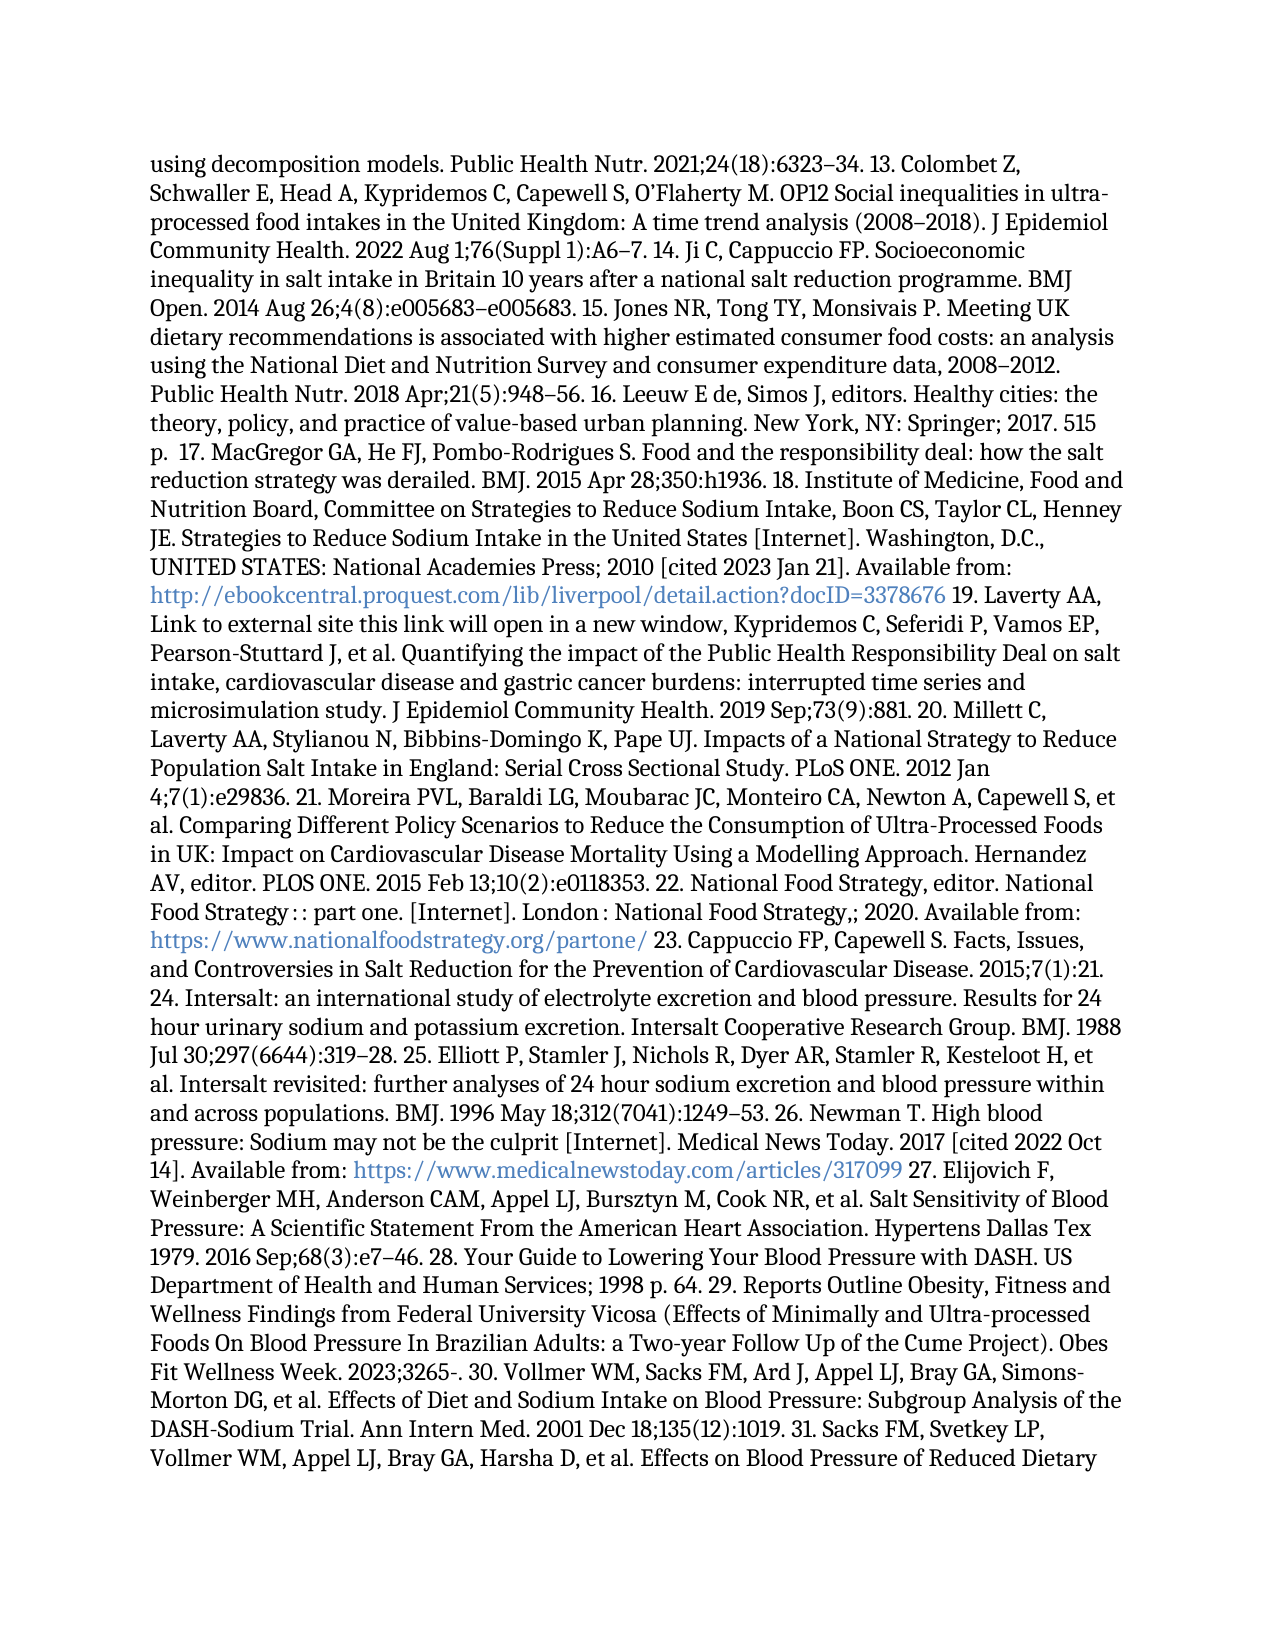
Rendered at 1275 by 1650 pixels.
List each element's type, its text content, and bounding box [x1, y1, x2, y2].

text using decomposition models. Public Health Nutr. 2021;24(18):6323–34. 13. Colombet Z, Schwaller E, Head A, Kypridemos C, Capewell S, O’Flaherty M. OP12 Social inequalities in ultra-processed food intakes in the United Kingdom: A time trend analysis (2008–2018). J Epidemiol Community Health. 2022 Aug 1;76(Suppl 1):A6–7. 14. Ji C, Cappuccio FP. Socioeconomic inequality in salt intake in Britain 10 years after a national salt reduction programme. BMJ Open. 2014 Aug 26;4(8):e005683–e005683. 15. Jones NR, Tong TY, Monsivais P. Meeting UK dietary recommendations is associated with higher estimated consumer food costs: an analysis using the National Diet and Nutrition Survey and consumer expenditure data, 2008–2012. Public Health Nutr. 2018 Apr;21(5):948–56. 16. Leeuw E de, Simos J, editors. Healthy cities: the theory, policy, and practice of value-based urban planning. New York, NY: Springer; 2017. 515 p. 17. MacGregor GA, He FJ, Pombo-Rodrigues S. Food and the responsibility deal: how the salt reduction strategy was derailed. BMJ. 2015 Apr 28;350:h1936. 18. Institute of Medicine, Food and Nutrition Board, Committee on Strategies to Reduce Sodium Intake, Boon CS, Taylor CL, Henney JE. Strategies to Reduce Sodium Intake in the United States [Internet]. Washington, D.C., UNITED STATES: National Academies Press; 2010 [cited 2023 Jan 21]. Available from: http://ebookcentral.proquest.com/lib/liverpool/detail.action?docID=3378676 19. Laverty AA, Link to external site this link will open in a new window, Kypridemos C, Seferidi P, Vamos EP, Pearson-Stuttard J, et al. Quantifying the impact of the Public Health Responsibility Deal on salt intake, cardiovascular disease and gastric cancer burdens: interrupted time series and microsimulation study. J Epidemiol Community Health. 2019 Sep;73(9):881. 20. Millett C, Laverty AA, Stylianou N, Bibbins-Domingo K, Pape UJ. Impacts of a National Strategy to Reduce Population Salt Intake in England: Serial Cross Sectional Study. PLoS ONE. 2012 Jan 4;7(1):e29836. 21. Moreira PVL, Baraldi LG, Moubarac JC, Monteiro CA, Newton A, Capewell S, et al. Comparing Different Policy Scenarios to Reduce the Consumption of Ultra-Processed Foods in UK: Impact on Cardiovascular Disease Mortality Using a Modelling Approach. Hernandez AV, editor. PLOS ONE. 2015 Feb 13;10(2):e0118353. 22. National Food Strategy, editor. National Food Strategy : : part one. [Internet]. London : National Food Strategy,; 2020. Available from: https://www.nationalfoodstrategy.org/partone/ 23. Cappuccio FP, Capewell S. Facts, Issues, and Controversies in Salt Reduction for the Prevention of Cardiovascular Disease. 2015;7(1):21. 24. Intersalt: an international study of electrolyte excretion and blood pressure. Results for 24 hour urinary sodium and potassium excretion. Intersalt Cooperative Research Group. BMJ. 1988 Jul 30;297(6644):319–28. 25. Elliott P, Stamler J, Nichols R, Dyer AR, Stamler R, Kesteloot H, et al. Intersalt revisited: further analyses of 24 hour sodium excretion and blood pressure within and across populations. BMJ. 1996 May 18;312(7041):1249–53. 26. Newman T. High blood pressure: Sodium may not be the culprit [Internet]. Medical News Today. 2017 [cited 2022 Oct 14]. Available from: https://www.medicalnewstoday.com/articles/317099 27. Elijovich F, Weinberger MH, Anderson CAM, Appel LJ, Bursztyn M, Cook NR, et al. Salt Sensitivity of Blood Pressure: A Scientific Statement From the American Heart Association. Hypertens Dallas Tex 1979. 2016 Sep;68(3):e7–46. 28. Your Guide to Lowering Your Blood Pressure with DASH. US Department of Health and Human Services; 1998 p. 64. 29. Reports Outline Obesity, Fitness and Wellness Findings from Federal University Vicosa (Effects of Minimally and Ultra-processed Foods On Blood Pressure In Brazilian Adults: a Two-year Follow Up of the Cume Project). Obes Fit Wellness Week. 2023;3265-. 30. Vollmer WM, Sacks FM, Ard J, Appel LJ, Bray GA, Simons-Morton DG, et al. Effects of Diet and Sodium Intake on Blood Pressure: Subgroup Analysis of the DASH-Sodium Trial. Ann Intern Med. 2001 Dec 18;135(12):1019. 31. Sacks FM, Svetkey LP, Vollmer WM, Appel LJ, Bray GA, Harsha D, et al. Effects on Blood Pressure of Reduced Dietary [150, 150, 1125, 1472]
